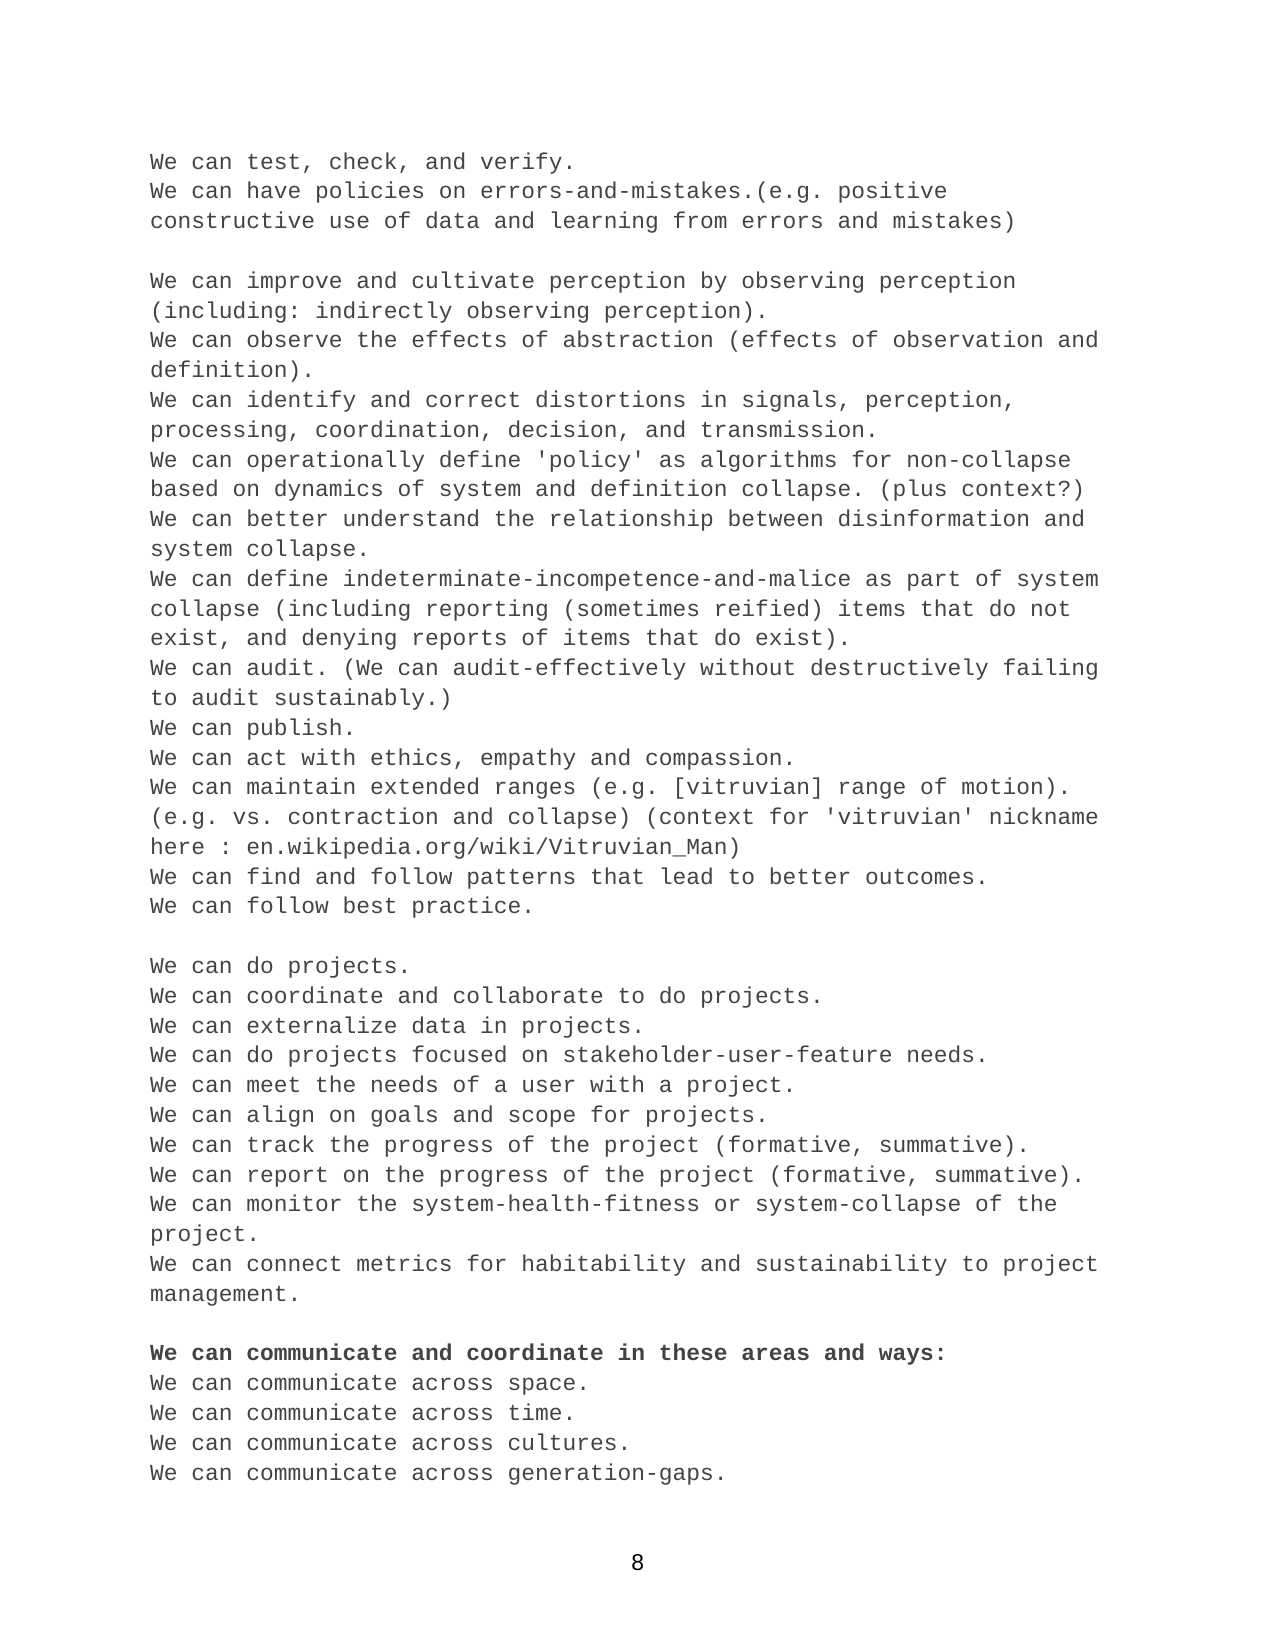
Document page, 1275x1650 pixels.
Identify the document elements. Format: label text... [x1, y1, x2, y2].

text We can do projects. [150, 954, 1125, 980]
text We can monitor the system-health-fitness or system-collapse of the project. [150, 1193, 1125, 1248]
text We can connect metrics for habitability and sustainability to project management. [150, 1252, 1125, 1308]
text We can communicate across time. [150, 1401, 1125, 1427]
text We can find and follow patterns that lead to better outcomes. [150, 865, 1125, 891]
text We can test, check, and verify. [150, 150, 1125, 176]
text We can align on goals and scope for projects. [150, 1103, 1125, 1129]
text We can coordinate and collaborate to do projects. [150, 984, 1125, 1010]
text We can do projects focused on stakeholder-user-feature needs. [150, 1044, 1125, 1070]
text We can track the progress of the project (formative, summative). [150, 1133, 1125, 1159]
text We can communicate across generation-gaps. [150, 1461, 1125, 1487]
text We can report on the progress of the project (formative, summative). [150, 1163, 1125, 1189]
text We can communicate across cultures. [150, 1431, 1125, 1457]
text We can observe the effects of abstraction (effects of observation and definition). [150, 329, 1125, 384]
text We can identify and correct distortions in signals, perception, processing, coordination, decision, and transmission. [150, 388, 1125, 444]
text We can operationally define 'policy' as algorithms for non-collapse based on dynamics of system and definition collapse. (plus context?) [150, 448, 1125, 504]
text We can meet the needs of a user with a project. [150, 1073, 1125, 1099]
text We can improve and cultivate perception by observing perception (including: indirectly observing perception). [150, 269, 1125, 325]
text We can maintain extended ranges (e.g. [vitruvian] range of motion). (e.g. vs. contraction and collapse) (context for 'vitruvian' nickname here : en.wikipedia.org/wiki/Vitruvian_Man) [150, 776, 1125, 861]
text We can publish. [150, 716, 1125, 742]
text We can externalize data in projects. [150, 1014, 1125, 1040]
text We can communicate across space. [150, 1371, 1125, 1397]
text We can act with ethics, empathy and compassion. [150, 746, 1125, 772]
text We can define indeterminate-incompetence-and-malice as part of system collapse (including reporting (sometimes reified) items that do not exist, and denying reports of items that do exist). [150, 567, 1125, 653]
text We can better understand the relationship between disinformation and system collapse. [150, 507, 1125, 563]
text We can have policies on errors-and-mistakes.(e.g. positive constructive use of data and learning from errors and mistakes) [150, 180, 1125, 236]
text We can communicate and coordinate in these areas and ways: [150, 1342, 1125, 1368]
text We can follow best practice. [150, 895, 1125, 921]
text We can audit. (We can audit-effectively without destructively failing to audit sustainably.) [150, 656, 1125, 712]
